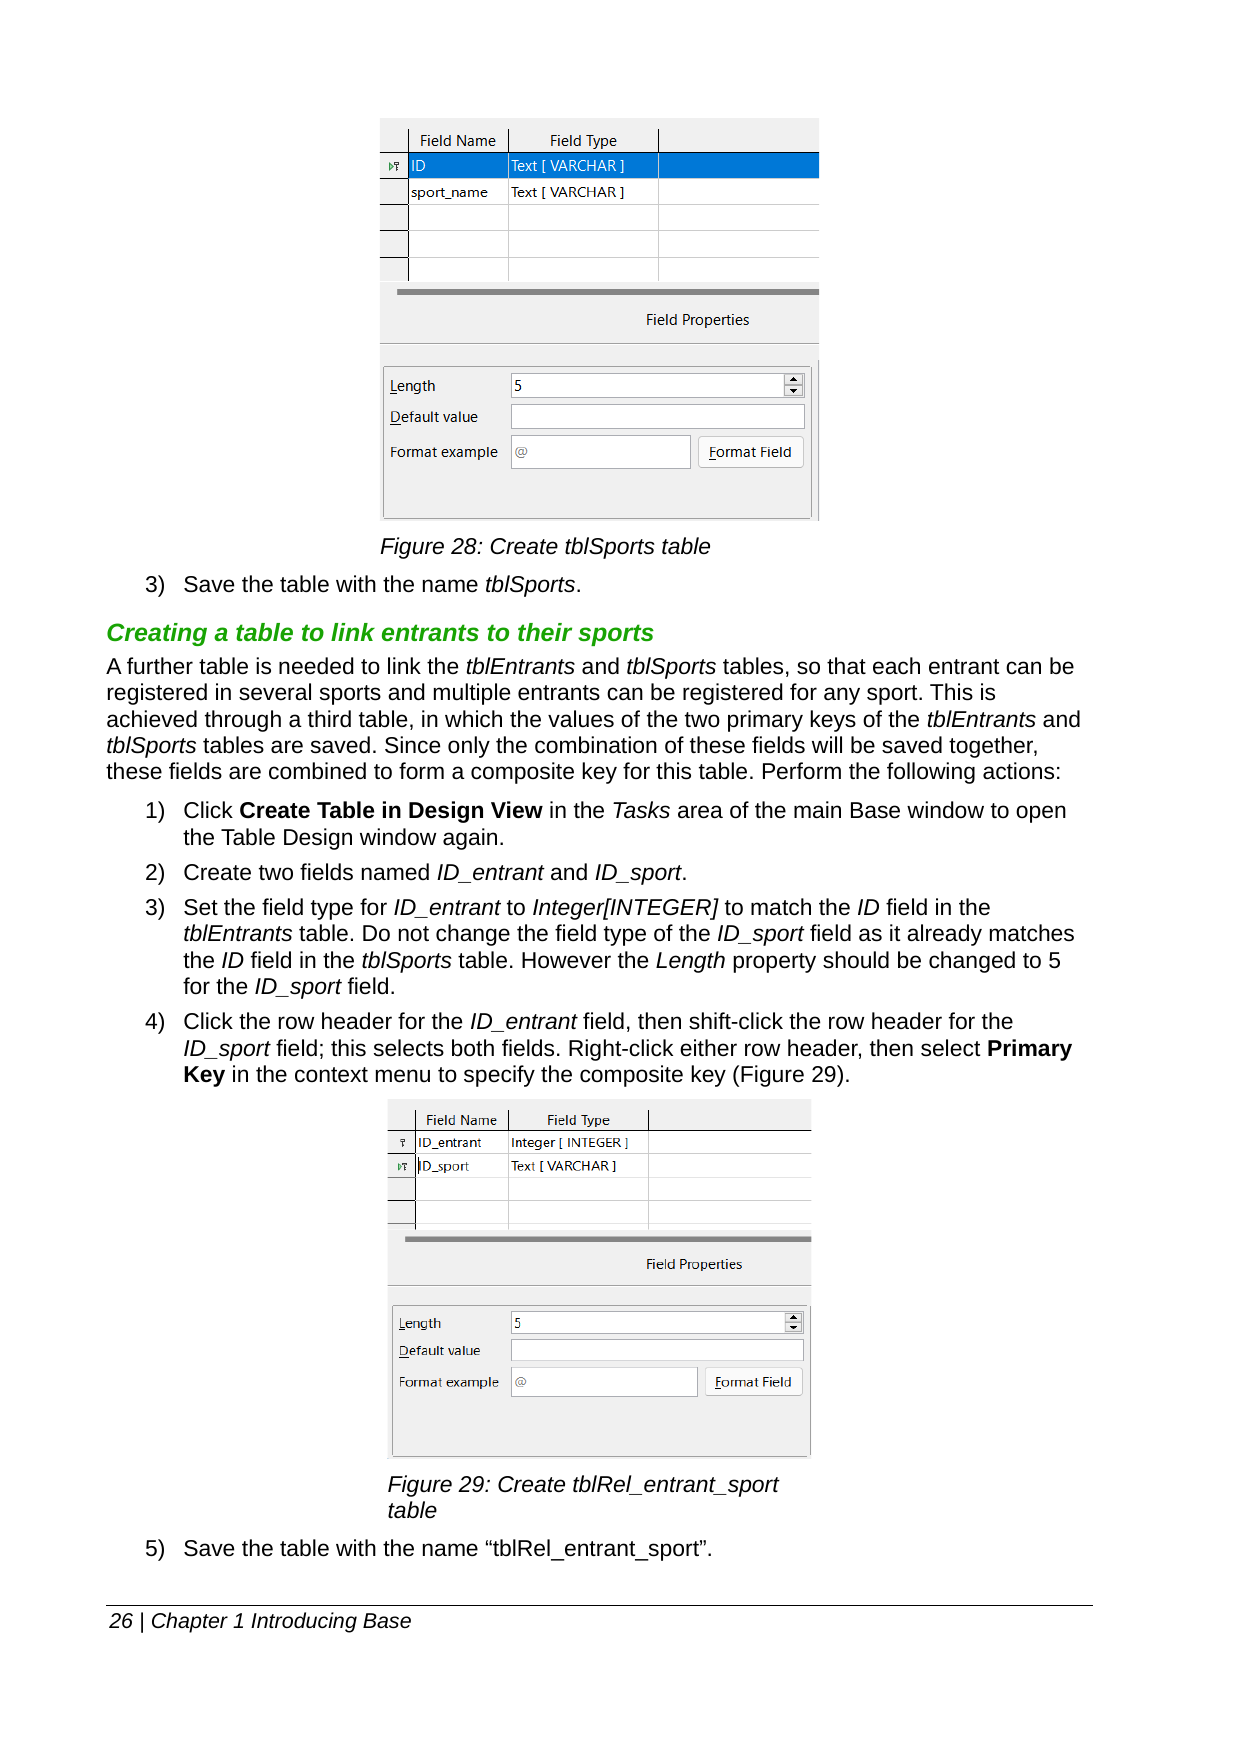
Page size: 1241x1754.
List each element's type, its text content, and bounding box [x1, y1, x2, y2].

list Click the row header for the ID_entrant field, then shift-click the row header for the ID_sport field; this selects both fields. Right-click either row header, then select Primary Key in the context menu to specify the composite key (Figure 29). [165, 1008, 1093, 1087]
list Set the field type for ID_entrant to Integer[INTEGER] to match the ID field in the tblEntrants table. Do not change the field type of the ID_sport field as it already matches the ID field in the tblSports table. However the Length property should be changed to 5 for the ID_sport field. [165, 894, 1093, 999]
list Save the table with the name “tblRel_entrant_sport”. [165, 1535, 1093, 1562]
text A further table is needed to link the tblEntrants and tblSports tables, so that each entrant can be registered in several sports and multiple entrants can be registered for any sport. This is achieved through a third table, in which the values of the two primary keys of the tblEntrants and tblSports tables are saved. Since only the combination of these fields will be saved together, these fields are combined to form a composite key for this table. Perform the following actions: [106, 653, 1093, 785]
subtitle Creating a table to link entrants to their sports [106, 618, 1093, 647]
picture [379, 118, 820, 521]
picture [387, 1099, 812, 1459]
list Click Create Table in Design View in the Tasks area of the main Base window to open the Table Design window again. [165, 797, 1093, 850]
list Create two fields named ID_entrant and ID_sport. [165, 859, 1093, 885]
text Figure 28: Create tblSports table [380, 533, 819, 559]
list Save the table with the name tblSports. [165, 571, 1093, 598]
text Figure 29: Create tblRel_entrant_sport table [387, 1471, 811, 1523]
